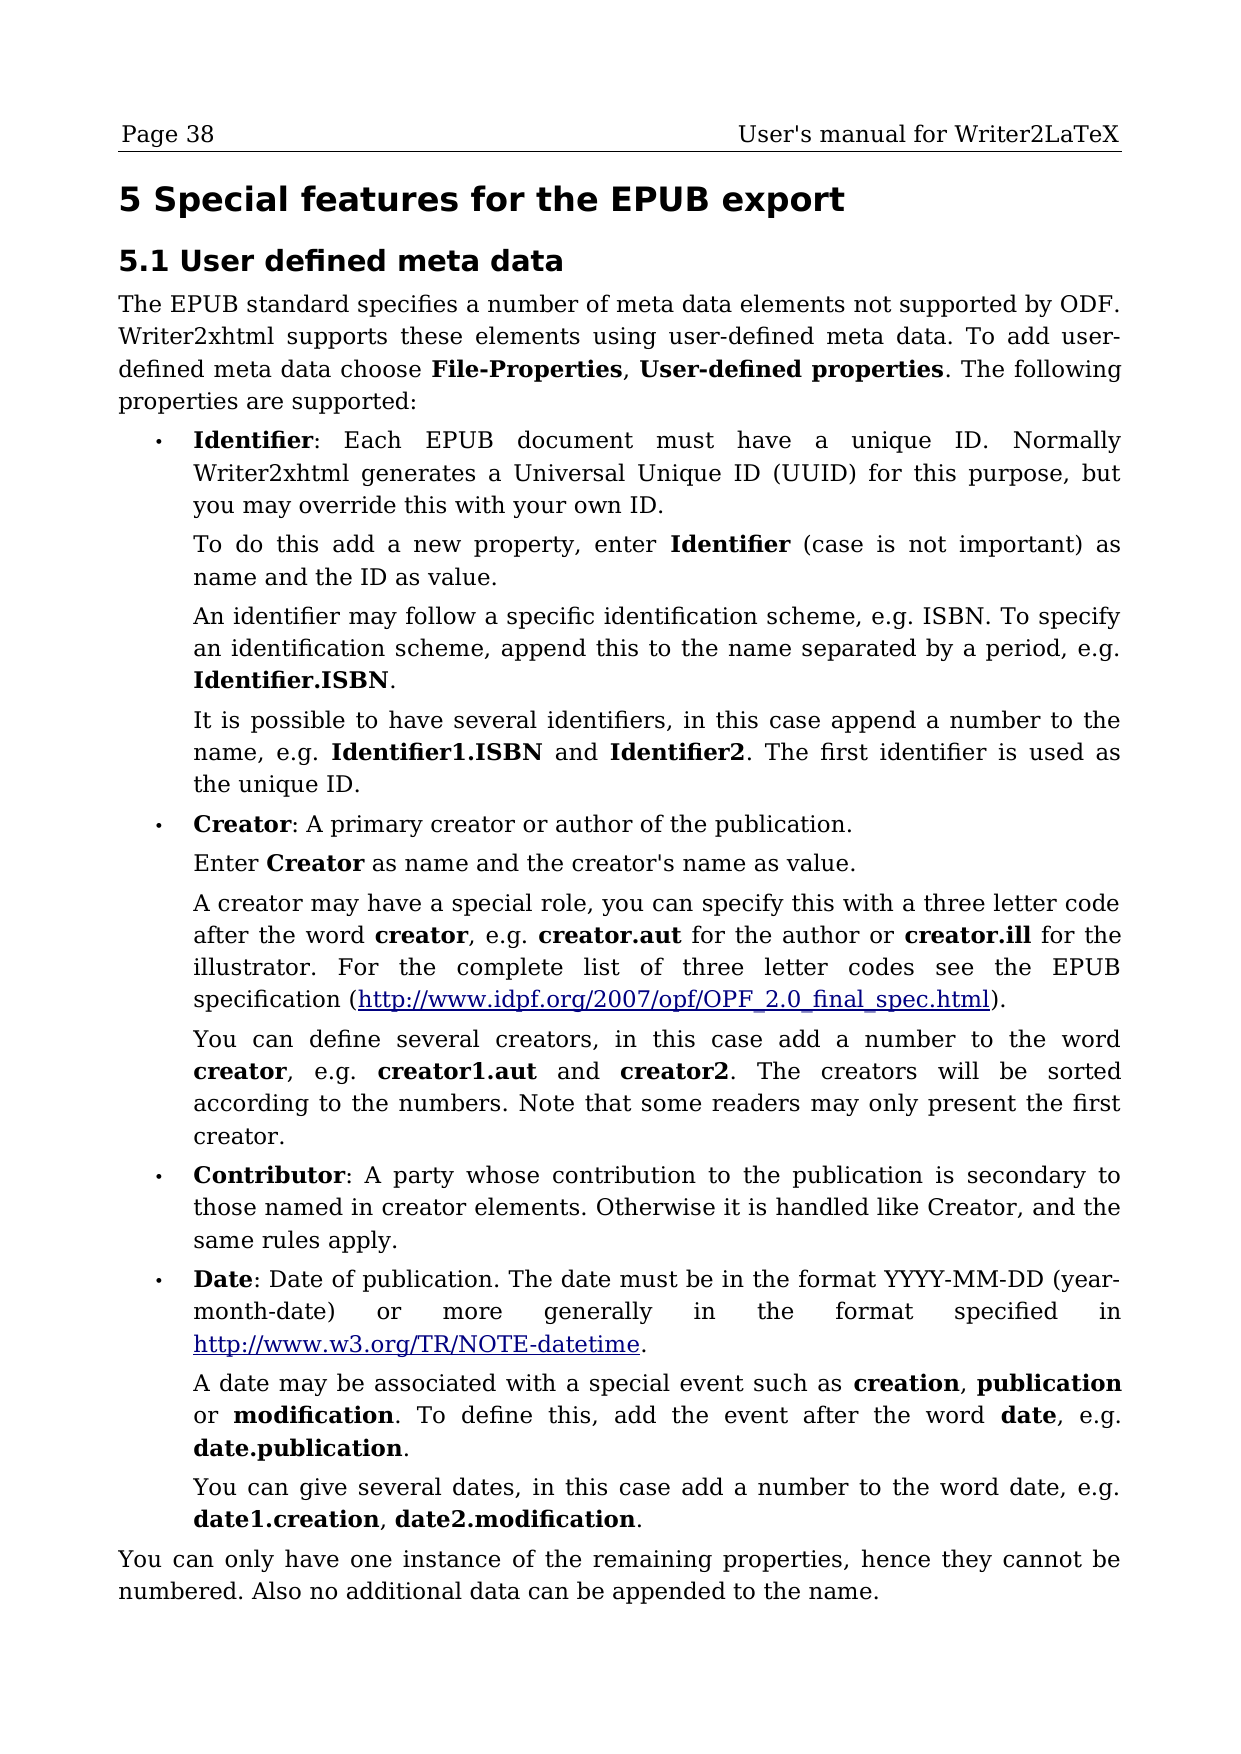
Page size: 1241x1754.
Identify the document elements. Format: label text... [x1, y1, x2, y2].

text The EPUB standard specifies a number of meta data elements not supported by ODF. Writer2xhtml supports these elements using user-defined meta data. To add user-defined meta data choose File-Properties, User-defined properties. The following properties are supported: [118, 291, 1122, 415]
list An identifier may follow a specific identification scheme, e.g. ISBN. To specify an identification scheme, append this to the name separated by a period, e.g. Identifier.ISBN. [156, 603, 1122, 694]
list It is possible to have several identifiers, in this case append a number to the name, e.g. Identifier1.ISBN and Identifier2. The first identifier is used as the unique ID. [156, 707, 1122, 798]
subtitle Special features for the EPUB export [118, 181, 1122, 219]
list A date may be associated with a special event such as creation, publication or modification. To define this, add the event after the word date, e.g. date.publication. [156, 1370, 1122, 1461]
list To do this add a new property, enter Identifier (case is not important) as name and the ID as value. [156, 531, 1122, 590]
text You can only have one instance of the remaining properties, hence they cannot be numbered. Also no additional data can be appended to the name. [118, 1546, 1122, 1605]
list You can give several dates, in this case add a number to the word date, e.g. date1.creation, date2.modification. [156, 1474, 1122, 1533]
list Enter Creator as name and the creator's name as value. [156, 850, 1122, 877]
list Contributor: A party whose contribution to the publication is secondary to those named in creator elements. Otherwise it is handled like Creator, and the same rules apply. [156, 1162, 1122, 1253]
list Date: Date of publication. The date must be in the format YYYY-MM-DD (year-month-date) or more generally in the format specified in http://www.w3.org/TR/NOTE-datetime. [156, 1266, 1122, 1357]
list Creator: A primary creator or author of the publication. [156, 811, 1122, 838]
list You can define several creators, in this case add a number to the word creator, e.g. creator1.aut and creator2. The creators will be sorted according to the numbers. Note that some readers may only present the first creator. [156, 1026, 1122, 1149]
subtitle User defined meta data [118, 244, 1122, 278]
list Identifier: Each EPUB document must have a unique ID. Normally Writer2xhtml generates a Universal Unique ID (UUID) for this purpose, but you may override this with your own ID. [156, 427, 1122, 519]
list A creator may have a special role, you can specify this with a three letter code after the word creator, e.g. creator.aut for the author or creator.ill for the illustrator. For the complete list of three letter codes see the EPUB specification (http://www.idpf.org/2007/opf/OPF_2.0_final_spec.html). [156, 889, 1122, 1013]
